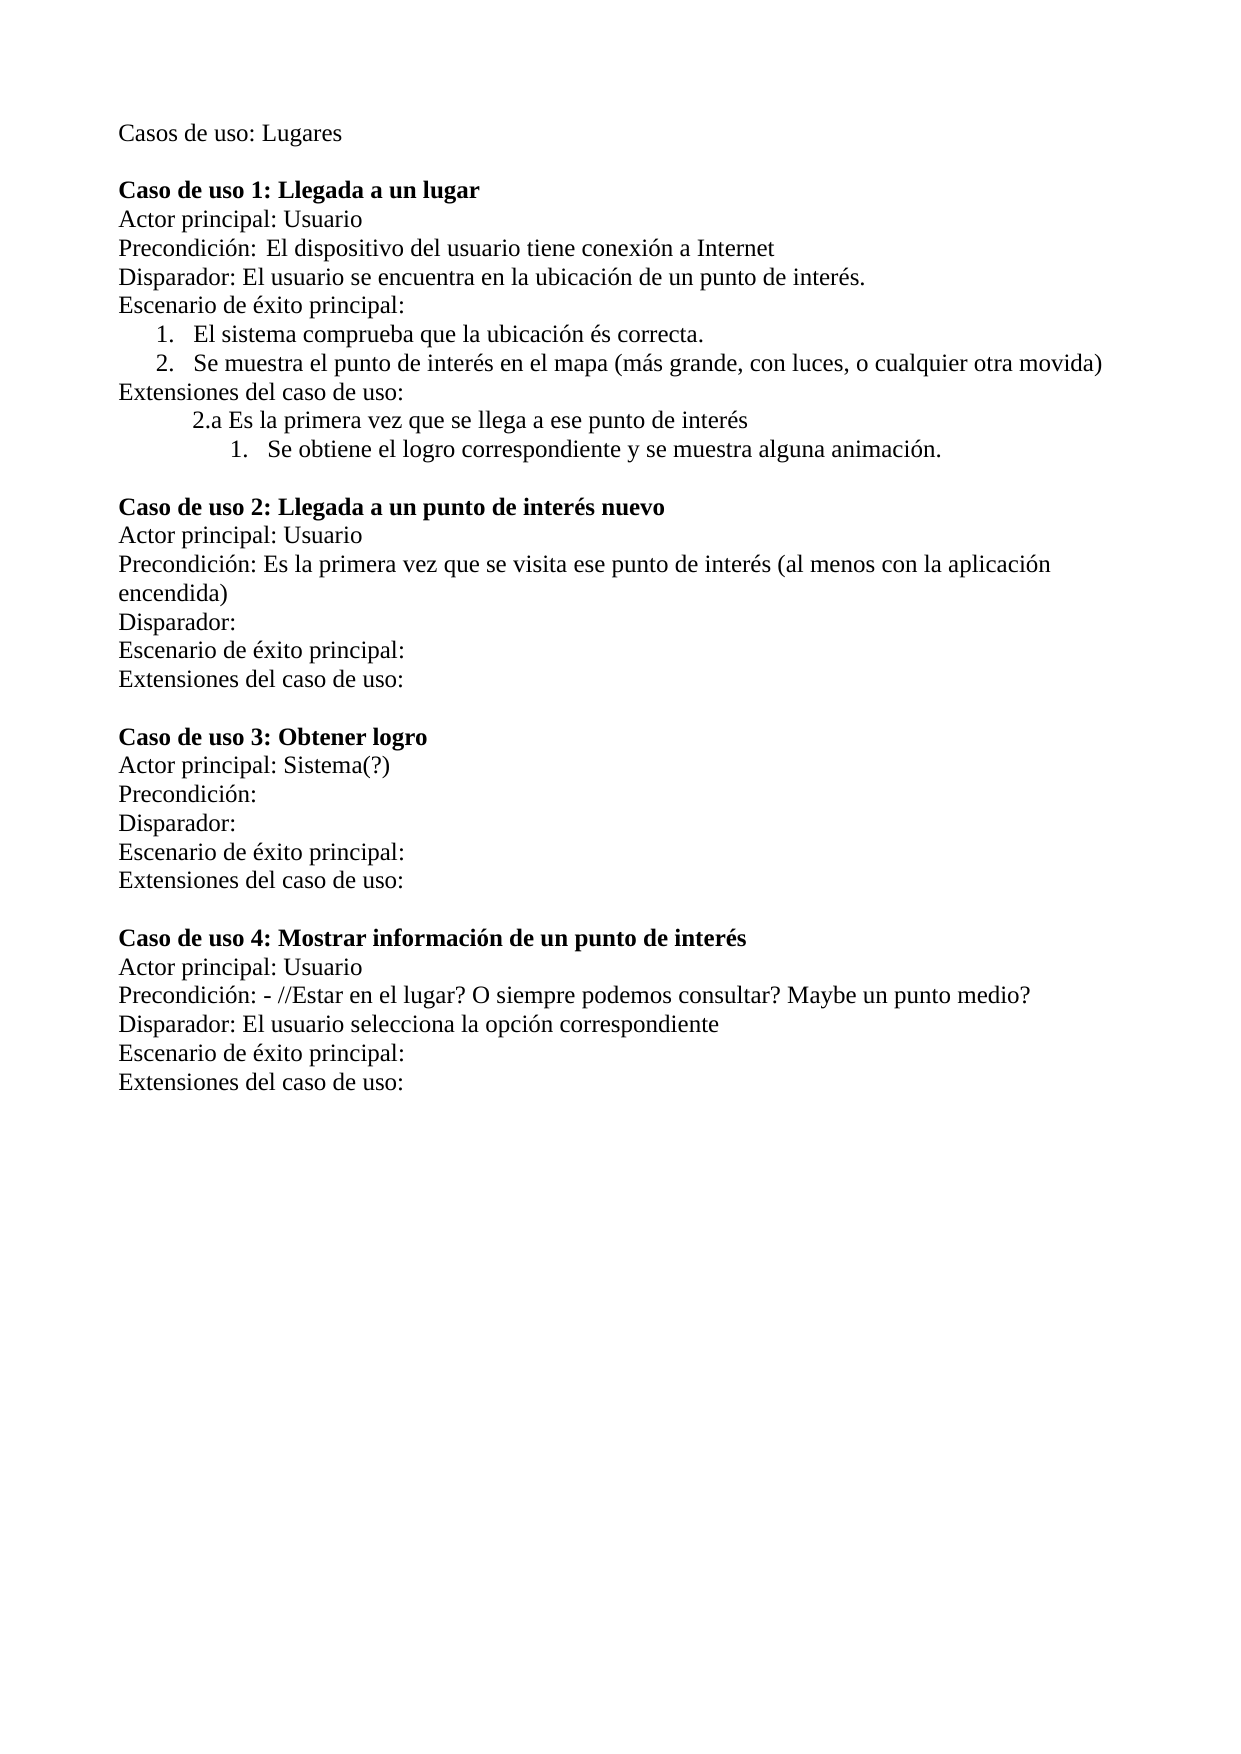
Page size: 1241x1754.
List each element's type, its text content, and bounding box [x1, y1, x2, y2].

text Actor principal: Usuario [118, 204, 1122, 233]
list El sistema comprueba que la ubicación és correcta. [156, 319, 1122, 348]
text Disparador: El usuario selecciona la opción correspondiente [118, 1009, 1122, 1038]
text Actor principal: Usuario [118, 521, 1122, 549]
text Escenario de éxito principal: [118, 1038, 1122, 1067]
text Disparador: [118, 808, 1122, 837]
text Escenario de éxito principal: [118, 636, 1122, 664]
text Casos de uso: Lugares [118, 118, 1122, 147]
text Extensiones del caso de uso: [118, 1067, 1122, 1096]
text Extensiones del caso de uso: [118, 377, 1122, 406]
text Caso de uso 2: Llegada a un punto de interés nuevo [118, 492, 1122, 521]
text Extensiones del caso de uso: [118, 664, 1122, 693]
text Caso de uso 1: Llegada a un lugar [118, 176, 1122, 204]
text Disparador: El usuario se encuentra en la ubicación de un punto de interés. [118, 262, 1122, 291]
text Caso de uso 3: Obtener logro [118, 722, 1122, 751]
text 2.a Es la primera vez que se llega a ese punto de interés [118, 406, 1122, 434]
text Actor principal: Usuario [118, 952, 1122, 981]
text Precondición: Es la primera vez que se visita ese punto de interés (al menos con la aplicación encendida) [118, 549, 1122, 607]
text Caso de uso 4: Mostrar información de un punto de interés [118, 923, 1122, 952]
list Se obtiene el logro correspondiente y se muestra alguna animación. [229, 434, 1122, 463]
text Escenario de éxito principal: [118, 837, 1122, 866]
text Escenario de éxito principal: [118, 291, 1122, 319]
text Precondición: - //Estar en el lugar? O siempre podemos consultar? Maybe un punto medio? [118, 981, 1122, 1009]
list Se muestra el punto de interés en el mapa (más grande, con luces, o cualquier otra movida) [156, 348, 1122, 377]
text Actor principal: Sistema(?) [118, 751, 1122, 779]
text Precondición: El dispositivo del usuario tiene conexión a Internet [118, 233, 1122, 262]
text Disparador: [118, 607, 1122, 636]
text Extensiones del caso de uso: [118, 866, 1122, 894]
text Precondición: [118, 779, 1122, 808]
